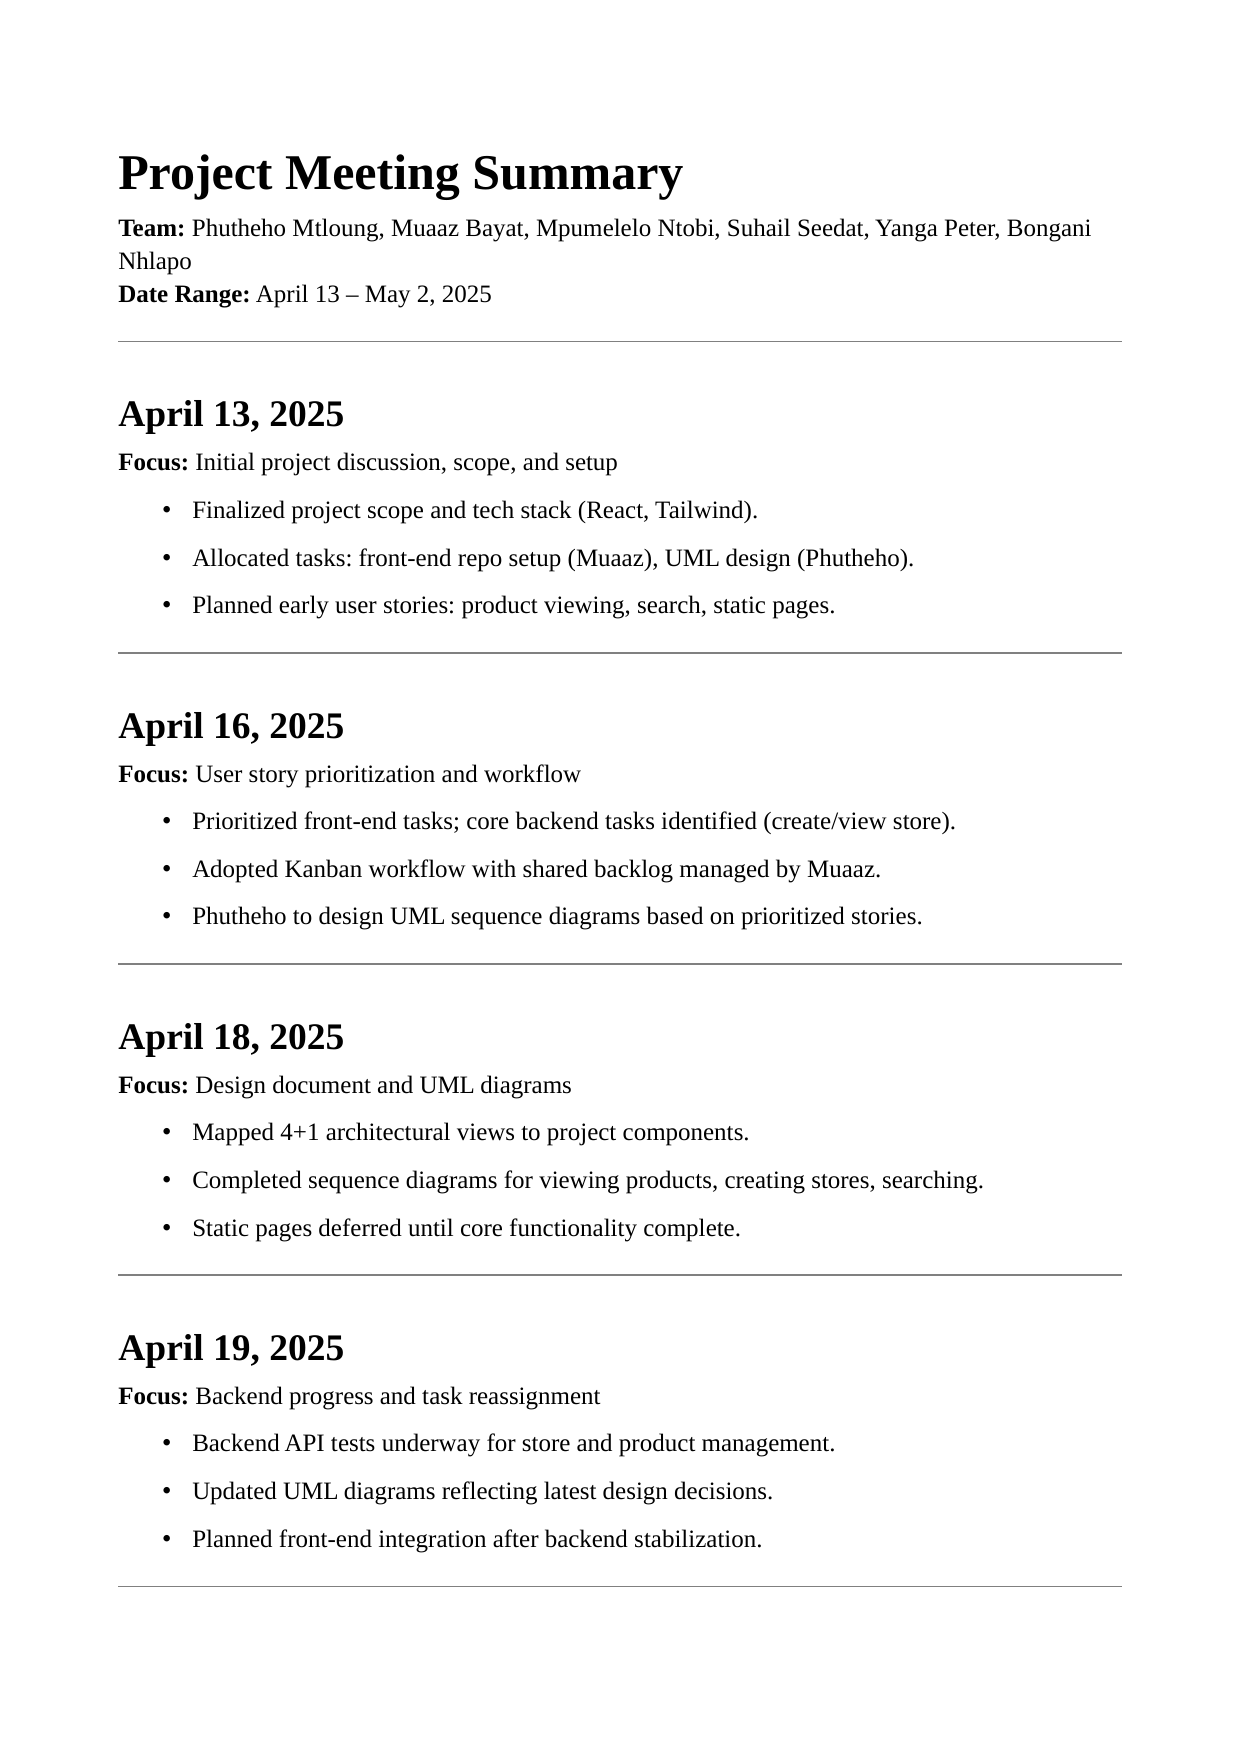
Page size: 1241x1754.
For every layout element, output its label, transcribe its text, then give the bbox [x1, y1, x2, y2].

list Static pages deferred until core functionality complete. [162, 1213, 1122, 1241]
list Mapped 4+1 architectural views to project components. [162, 1117, 1122, 1146]
list Phutheho to design UML sequence diagrams based on prioritized stories. [162, 901, 1122, 930]
list Completed sequence diagrams for viewing products, creating stores, searching. [162, 1165, 1122, 1194]
text Focus: Backend progress and task reassignment [118, 1381, 1122, 1410]
list Adopted Kanban workflow with shared backlog managed by Muaaz. [162, 854, 1122, 883]
text Focus: Initial project discussion, scope, and setup [118, 447, 1122, 476]
subtitle April 16, 2025 [118, 703, 1122, 746]
list Planned early user stories: product viewing, search, static pages. [162, 590, 1122, 619]
subtitle April 18, 2025 [118, 1014, 1122, 1057]
list Updated UML diagrams reflecting latest design decisions. [162, 1476, 1122, 1505]
list Finalized project scope and tech stack (React, Tailwind). [162, 495, 1122, 524]
list Planned front-end integration after backend stabilization. [162, 1524, 1122, 1552]
subtitle April 19, 2025 [118, 1325, 1122, 1368]
text Focus: Design document and UML diagrams [118, 1070, 1122, 1098]
list Backend API tests underway for store and product management. [162, 1428, 1122, 1457]
subtitle Project Meeting Summary [118, 143, 1122, 201]
list Allocated tasks: front-end repo setup (Muaaz), UML design (Phutheho). [162, 543, 1122, 571]
text Focus: User story prioritization and workflow [118, 759, 1122, 787]
list Prioritized front-end tasks; core backend tasks identified (create/view store). [162, 806, 1122, 835]
subtitle April 13, 2025 [118, 392, 1122, 435]
text Team: Phutheho Mtloung, Muaaz Bayat, Mpumelelo Ntobi, Suhail Seedat, Yanga Peter, Bongani Nhlapo Date Range: April 13 – May 2, 2025 [118, 213, 1122, 308]
